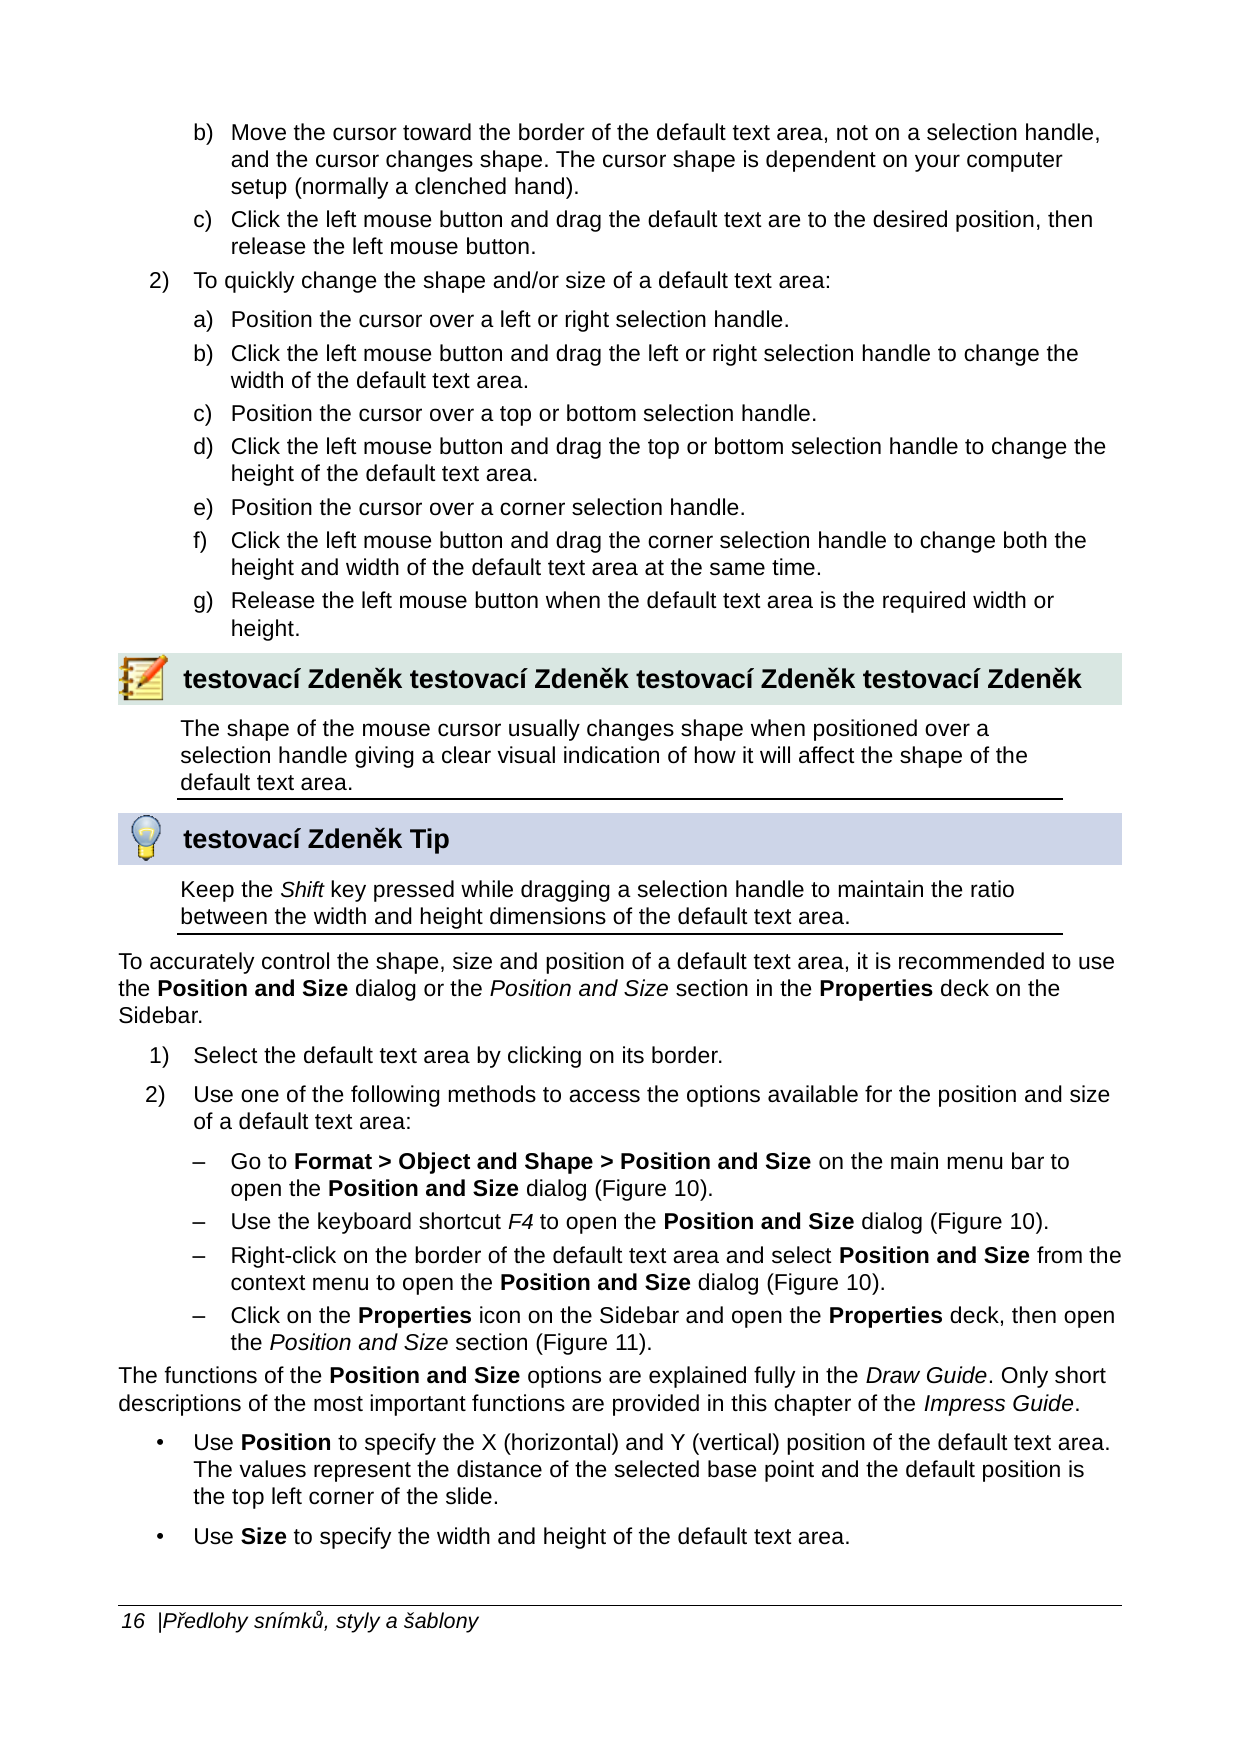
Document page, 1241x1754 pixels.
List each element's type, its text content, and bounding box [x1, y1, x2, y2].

text The shape of the mouse cursor usually changes shape when positioned over a selection handle giving a clear visual indication of how it will affect the shape of the default text area. [177, 711, 1063, 798]
subtitle testovací Zdeněk Tip [118, 813, 1122, 865]
list Go to Format > Object and Shape > Position and Size on the main menu bar to open the Position and Size dialog (Figure 10). [192, 1147, 1122, 1201]
subtitle testovací Zdeněk testovací Zdeněk testovací Zdeněk testovací Zdeněk [118, 653, 1122, 705]
picture [119, 813, 170, 864]
list Use one of the following methods to access the options available for the position and size of a default text area: [165, 1081, 1122, 1135]
picture [119, 653, 170, 704]
text To accurately control the shape, size and position of a default text area, it is recommended to use the Position and Size dialog or the Position and Size section in the Properties deck on the Sidebar. [118, 947, 1122, 1028]
list Position the cursor over a top or bottom selection handle. [193, 399, 1122, 426]
list To quickly change the shape and/or size of a default text area: [169, 266, 1122, 293]
list Position the cursor over a left or right selection handle. [193, 306, 1122, 333]
list Position the cursor over a corner selection handle. [193, 493, 1122, 520]
list Click the left mouse button and drag the default text are to the desired position, then release the left mouse button. [193, 206, 1122, 260]
list Use the keyboard shortcut F4 to open the Position and Size dialog (Figure 10). [192, 1208, 1122, 1235]
list Use Size to specify the width and height of the default text area. [156, 1522, 1122, 1549]
list Right-click on the border of the default text area and select Position and Size from the context menu to open the Position and Size dialog (Figure 10). [192, 1241, 1122, 1295]
list Move the cursor toward the border of the default text area, not on a selection handle, and the cursor changes shape. The cursor shape is dependent on your computer setup (normally a clenched hand). [193, 118, 1122, 199]
list Click the left mouse button and drag the left or right selection handle to change the width of the default text area. [193, 339, 1122, 393]
text The functions of the Position and Size options are explained fully in the Draw Guide. Only short descriptions of the most important functions are provided in this chapter of the Impress Guide. [118, 1362, 1122, 1416]
list Release the left mouse button when the default text area is the required width or height. [193, 587, 1122, 641]
list Click on the Properties icon on the Sidebar and open the Properties deck, then open the Position and Size section (Figure 11). [192, 1301, 1122, 1356]
list Click the left mouse button and drag the top or bottom selection handle to change the height of the default text area. [193, 433, 1122, 487]
list Use Position to specify the X (horizontal) and Y (vertical) position of the default text area. The values represent the distance of the selected base point and the default position is the top left corner of the slide. [156, 1428, 1122, 1510]
list Select the default text area by clicking on its border. [169, 1041, 1122, 1068]
list Click the left mouse button and drag the corner selection handle to change both the height and width of the default text area at the same time. [193, 526, 1122, 581]
text Keep the Shift key pressed while dragging a selection handle to maintain the ratio between the width and height dimensions of the default text area. [177, 872, 1063, 933]
